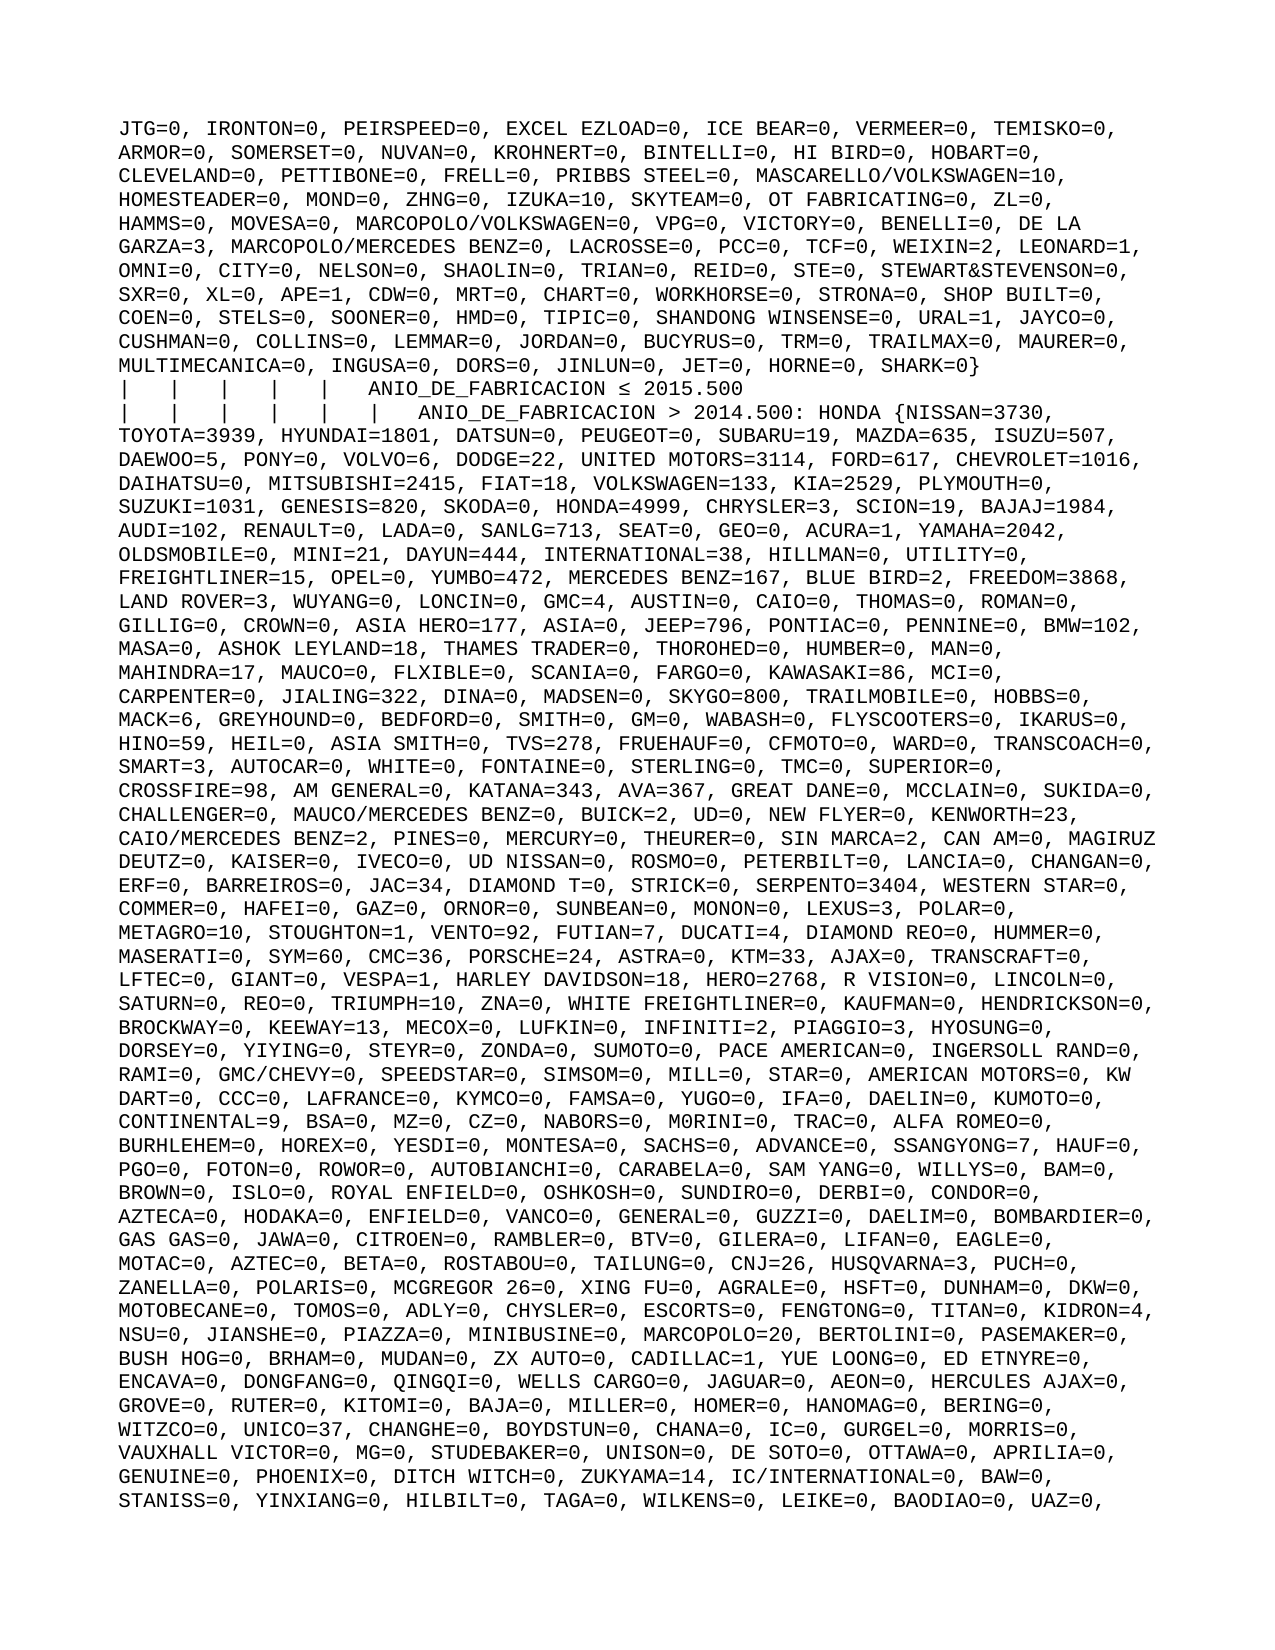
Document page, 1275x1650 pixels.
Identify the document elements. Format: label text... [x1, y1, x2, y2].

text | | | | | ANIO_DE_FABRICACION ≤ 2015.500 [118, 378, 1157, 402]
text | | | | | | ANIO_DE_FABRICACION > 2014.500: HONDA {NISSAN=3730, TOYOTA=3939, HYUNDAI=1801, DATSUN=0, PEUGEOT=0, SUBARU=19, MAZDA=635, ISUZU=507, DAEWOO=5, PONY=0, VOLVO=6, DODGE=22, UNITED MOTORS=3114, FORD=617, CHEVROLET=1016, DAIHATSU=0, MITSUBISHI=2415, FIAT=18, VOLKSWAGEN=133, KIA=2529, PLYMOUTH=0, SUZUKI=1031, GENESIS=820, SKODA=0, HONDA=4999, CHRYSLER=3, SCION=19, BAJAJ=1984, AUDI=102, RENAULT=0, LADA=0, SANLG=713, SEAT=0, GEO=0, ACURA=1, YAMAHA=2042, OLDSMOBILE=0, MINI=21, DAYUN=444, INTERNATIONAL=38, HILLMAN=0, UTILITY=0, FREIGHTLINER=15, OPEL=0, YUMBO=472, MERCEDES BENZ=167, BLUE BIRD=2, FREEDOM=3868, LAND ROVER=3, WUYANG=0, LONCIN=0, GMC=4, AUSTIN=0, CAIO=0, THOMAS=0, ROMAN=0, GILLIG=0, CROWN=0, ASIA HERO=177, ASIA=0, JEEP=796, PONTIAC=0, PENNINE=0, BMW=102, MASA=0, ASHOK LEYLAND=18, THAMES TRADER=0, THOROHED=0, HUMBER=0, MAN=0, MAHINDRA=17, MAUCO=0, FLXIBLE=0, SCANIA=0, FARGO=0, KAWASAKI=86, MCI=0, CARPENTER=0, JIALING=322, DINA=0, MADSEN=0, SKYGO=800, TRAILMOBILE=0, HOBBS=0, MACK=6, GREYHOUND=0, BEDFORD=0, SMITH=0, GM=0, WABASH=0, FLYSCOOTERS=0, IKARUS=0, HINO=59, HEIL=0, ASIA SMITH=0, TVS=278, FRUEHAUF=0, CFMOTO=0, WARD=0, TRANSCOACH=0, SMART=3, AUTOCAR=0, WHITE=0, FONTAINE=0, STERLING=0, TMC=0, SUPERIOR=0, CROSSFIRE=98, AM GENERAL=0, KATANA=343, AVA=367, GREAT DANE=0, MCCLAIN=0, SUKIDA=0, CHALLENGER=0, MAUCO/MERCEDES BENZ=0, BUICK=2, UD=0, NEW FLYER=0, KENWORTH=23, CAIO/MERCEDES BENZ=2, PINES=0, MERCURY=0, THEURER=0, SIN MARCA=2, CAN AM=0, MAGIRUZ DEUTZ=0, KAISER=0, IVECO=0, UD NISSAN=0, ROSMO=0, PETERBILT=0, LANCIA=0, CHANGAN=0, ERF=0, BARREIROS=0, JAC=34, DIAMOND T=0, STRICK=0, SERPENTO=3404, WESTERN STAR=0, COMMER=0, HAFEI=0, GAZ=0, ORNOR=0, SUNBEAN=0, MONON=0, LEXUS=3, POLAR=0, METAGRO=10, STOUGHTON=1, VENTO=92, FUTIAN=7, DUCATI=4, DIAMOND REO=0, HUMMER=0, MASERATI=0, SYM=60, CMC=36, PORSCHE=24, ASTRA=0, KTM=33, AJAX=0, TRANSCRAFT=0, LFTEC=0, GIANT=0, VESPA=1, HARLEY DAVIDSON=18, HERO=2768, R VISION=0, LINCOLN=0, SATURN=0, REO=0, TRIUMPH=10, ZNA=0, WHITE FREIGHTLINER=0, KAUFMAN=0, HENDRICKSON=0, BROCKWAY=0, KEEWAY=13, MECOX=0, LUFKIN=0, INFINITI=2, PIAGGIO=3, HYOSUNG=0, DORSEY=0, YIYING=0, STEYR=0, ZONDA=0, SUMOTO=0, PACE AMERICAN=0, INGERSOLL RAND=0, RAMI=0, GMC/CHEVY=0, SPEEDSTAR=0, SIMSOM=0, MILL=0, STAR=0, AMERICAN MOTORS=0, KW DART=0, CCC=0, LAFRANCE=0, KYMCO=0, FAMSA=0, YUGO=0, IFA=0, DAELIN=0, KUMOTO=0, CONTINENTAL=9, BSA=0, MZ=0, CZ=0, NABORS=0, M0RINI=0, TRAC=0, ALFA ROMEO=0, BURHLEHEM=0, HOREX=0, YESDI=0, MONTESA=0, SACHS=0, ADVANCE=0, SSANGYONG=7, HAUF=0, PGO=0, FOTON=0, ROWOR=0, AUTOBIANCHI=0, CARABELA=0, SAM YANG=0, WILLYS=0, BAM=0, BROWN=0, ISLO=0, ROYAL ENFIELD=0, OSHKOSH=0, SUNDIRO=0, DERBI=0, CONDOR=0, AZTECA=0, HODAKA=0, ENFIELD=0, VANCO=0, GENERAL=0, GUZZI=0, DAELIM=0, BOMBARDIER=0, GAS GAS=0, JAWA=0, CITROEN=0, RAMBLER=0, BTV=0, GILERA=0, LIFAN=0, EAGLE=0, MOTAC=0, AZTEC=0, BETA=0, ROSTABOU=0, TAILUNG=0, CNJ=26, HUSQVARNA=3, PUCH=0, ZANELLA=0, POLARIS=0, MCGREGOR 26=0, XING FU=0, AGRALE=0, HSFT=0, DUNHAM=0, DKW=0, MOTOBECANE=0, TOMOS=0, ADLY=0, CHYSLER=0, ESCORTS=0, FENGTONG=0, TITAN=0, KIDRON=4, NSU=0, JIANSHE=0, PIAZZA=0, MINIBUSINE=0, MARCOPOLO=20, BERTOLINI=0, PASEMAKER=0, BUSH HOG=0, BRHAM=0, MUDAN=0, ZX AUTO=0, CADILLAC=1, YUE LOONG=0, ED ETNYRE=0, ENCAVA=0, DONGFANG=0, QINGQI=0, WELLS CARGO=0, JAGUAR=0, AEON=0, HERCULES AJAX=0, GROVE=0, RUTER=0, KITOMI=0, BAJA=0, MILLER=0, HOMER=0, HANOMAG=0, BERING=0, WITZCO=0, UNICO=37, CHANGHE=0, BOYDSTUN=0, CHANA=0, IC=0, GURGEL=0, MORRIS=0, VAUXHALL VICTOR=0, MG=0, STUDEBAKER=0, UNISON=0, DE SOTO=0, OTTAWA=0, APRILIA=0, GENUINE=0, PHOENIX=0, DITCH WITCH=0, ZUKYAMA=14, IC/INTERNATIONAL=0, BAW=0, STANISS=0, YINXIANG=0, HILBILT=0, TAGA=0, WILKENS=0, LEIKE=0, BAODIAO=0, UAZ=0, [118, 402, 1157, 1513]
text JTG=0, IRONTON=0, PEIRSPEED=0, EXCEL EZLOAD=0, ICE BEAR=0, VERMEER=0, TEMISKO=0, ARMOR=0, SOMERSET=0, NUVAN=0, KROHNERT=0, BINTELLI=0, HI BIRD=0, HOBART=0, CLEVELAND=0, PETTIBONE=0, FRELL=0, PRIBBS STEEL=0, MASCARELLO/VOLKSWAGEN=10, HOMESTEADER=0, MOND=0, ZHNG=0, IZUKA=10, SKYTEAM=0, OT FABRICATING=0, ZL=0, HAMMS=0, MOVESA=0, MARCOPOLO/VOLKSWAGEN=0, VPG=0, VICTORY=0, BENELLI=0, DE LA GARZA=3, MARCOPOLO/MERCEDES BENZ=0, LACROSSE=0, PCC=0, TCF=0, WEIXIN=2, LEONARD=1, OMNI=0, CITY=0, NELSON=0, SHAOLIN=0, TRIAN=0, REID=0, STE=0, STEWART&STEVENSON=0, SXR=0, XL=0, APE=1, CDW=0, MRT=0, CHART=0, WORKHORSE=0, STRONA=0, SHOP BUILT=0, COEN=0, STELS=0, SOONER=0, HMD=0, TIPIC=0, SHANDONG WINSENSE=0, URAL=1, JAYCO=0, CUSHMAN=0, COLLINS=0, LEMMAR=0, JORDAN=0, BUCYRUS=0, TRM=0, TRAILMAX=0, MAURER=0, MULTIMECANICA=0, INGUSA=0, DORS=0, JINLUN=0, JET=0, HORNE=0, SHARK=0} [118, 118, 1157, 378]
